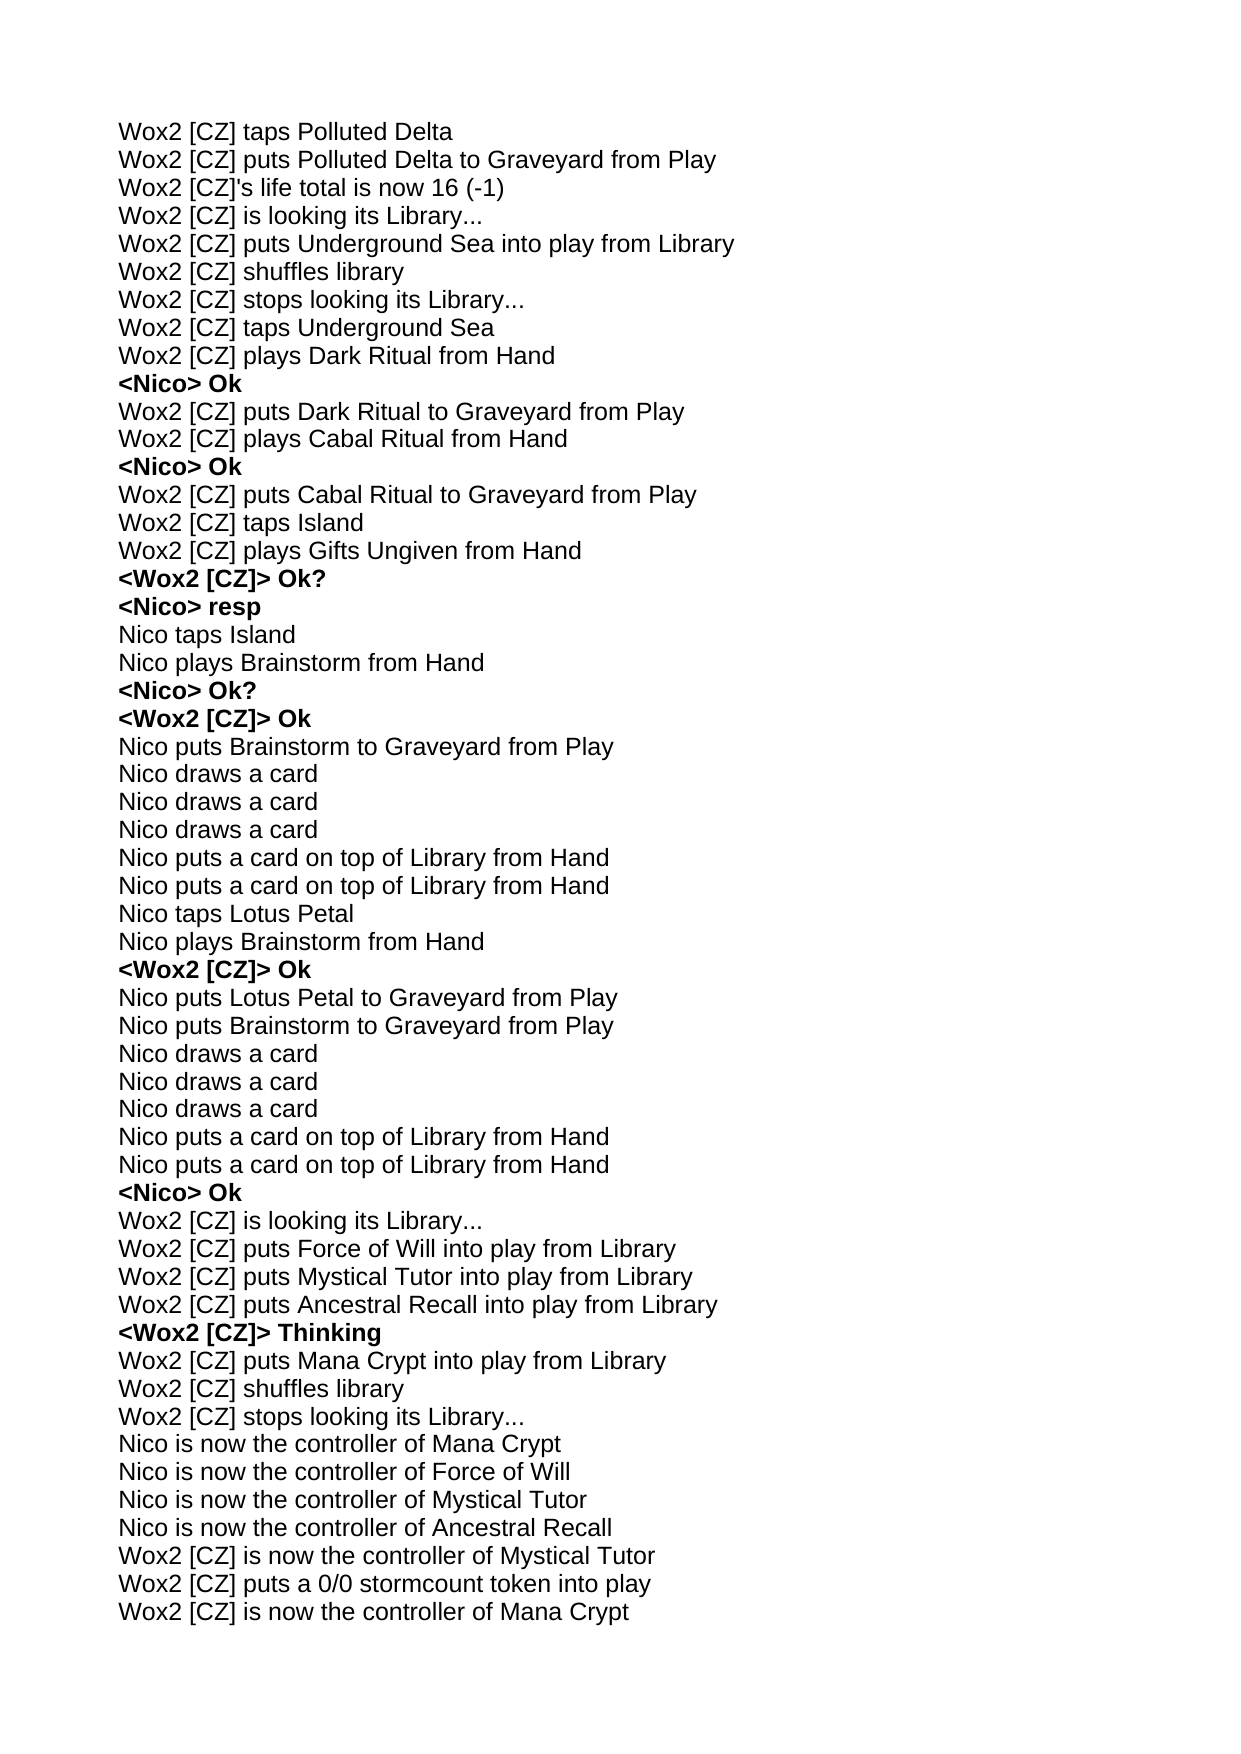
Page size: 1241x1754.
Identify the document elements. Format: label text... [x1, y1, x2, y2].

text Nico puts Brainstorm to Graveyard from Play [118, 1011, 1122, 1039]
text <Nico> Ok [118, 453, 1122, 481]
text <Wox2 [CZ]> Ok [118, 956, 1122, 983]
text Wox2 [CZ] puts Cabal Ritual to Graveyard from Play [118, 481, 1122, 509]
text Nico is now the controller of Mystical Tutor [118, 1486, 1122, 1514]
text Wox2 [CZ] puts Force of Will into play from Library [118, 1235, 1122, 1263]
text Nico taps Lotus Petal [118, 900, 1122, 928]
text Wox2 [CZ] is looking its Library... [118, 202, 1122, 230]
text Nico draws a card [118, 788, 1122, 816]
text Wox2 [CZ] plays Dark Ritual from Hand [118, 341, 1122, 369]
text Nico draws a card [118, 816, 1122, 844]
text Wox2 [CZ] taps Island [118, 509, 1122, 537]
text <Wox2 [CZ]> Thinking [118, 1318, 1122, 1346]
text Nico puts a card on top of Library from Hand [118, 1151, 1122, 1179]
text Wox2 [CZ] taps Underground Sea [118, 313, 1122, 341]
text Wox2 [CZ] is now the controller of Mana Crypt [118, 1598, 1122, 1626]
text <Nico> Ok [118, 369, 1122, 397]
text <Nico> Ok [118, 1179, 1122, 1207]
text Nico puts Brainstorm to Graveyard from Play [118, 732, 1122, 760]
text Nico puts Lotus Petal to Graveyard from Play [118, 983, 1122, 1011]
text Nico is now the controller of Ancestral Recall [118, 1514, 1122, 1542]
text Nico is now the controller of Mana Crypt [118, 1430, 1122, 1458]
text <Nico> Ok? [118, 676, 1122, 704]
text Wox2 [CZ] stops looking its Library... [118, 286, 1122, 313]
text Wox2 [CZ] puts a 0/0 stormcount token into play [118, 1570, 1122, 1598]
text Wox2 [CZ] shuffles library [118, 258, 1122, 286]
text Wox2 [CZ] is now the controller of Mystical Tutor [118, 1542, 1122, 1570]
text Nico taps Island [118, 621, 1122, 648]
text Nico draws a card [118, 1039, 1122, 1067]
text Nico draws a card [118, 760, 1122, 788]
text Wox2 [CZ] puts Ancestral Recall into play from Library [118, 1291, 1122, 1318]
text Wox2 [CZ] puts Polluted Delta to Graveyard from Play [118, 146, 1122, 174]
text <Wox2 [CZ]> Ok [118, 704, 1122, 732]
text Wox2 [CZ] puts Dark Ritual to Graveyard from Play [118, 397, 1122, 425]
text <Nico> resp [118, 593, 1122, 621]
text Wox2 [CZ] puts Mana Crypt into play from Library [118, 1346, 1122, 1374]
text Nico puts a card on top of Library from Hand [118, 872, 1122, 900]
text Nico plays Brainstorm from Hand [118, 648, 1122, 676]
text Nico plays Brainstorm from Hand [118, 928, 1122, 956]
text Wox2 [CZ] shuffles library [118, 1374, 1122, 1402]
text Nico draws a card [118, 1095, 1122, 1123]
text <Wox2 [CZ]> Ok? [118, 565, 1122, 593]
text Nico draws a card [118, 1067, 1122, 1095]
text Wox2 [CZ] taps Polluted Delta [118, 118, 1122, 146]
text Wox2 [CZ]'s life total is now 16 (-1) [118, 174, 1122, 202]
text Nico puts a card on top of Library from Hand [118, 1123, 1122, 1151]
text Wox2 [CZ] is looking its Library... [118, 1207, 1122, 1235]
text Nico puts a card on top of Library from Hand [118, 844, 1122, 872]
text Wox2 [CZ] stops looking its Library... [118, 1402, 1122, 1430]
text Wox2 [CZ] puts Mystical Tutor into play from Library [118, 1263, 1122, 1291]
text Nico is now the controller of Force of Will [118, 1458, 1122, 1486]
text Wox2 [CZ] puts Underground Sea into play from Library [118, 230, 1122, 258]
text Wox2 [CZ] plays Gifts Ungiven from Hand [118, 537, 1122, 565]
text Wox2 [CZ] plays Cabal Ritual from Hand [118, 425, 1122, 453]
